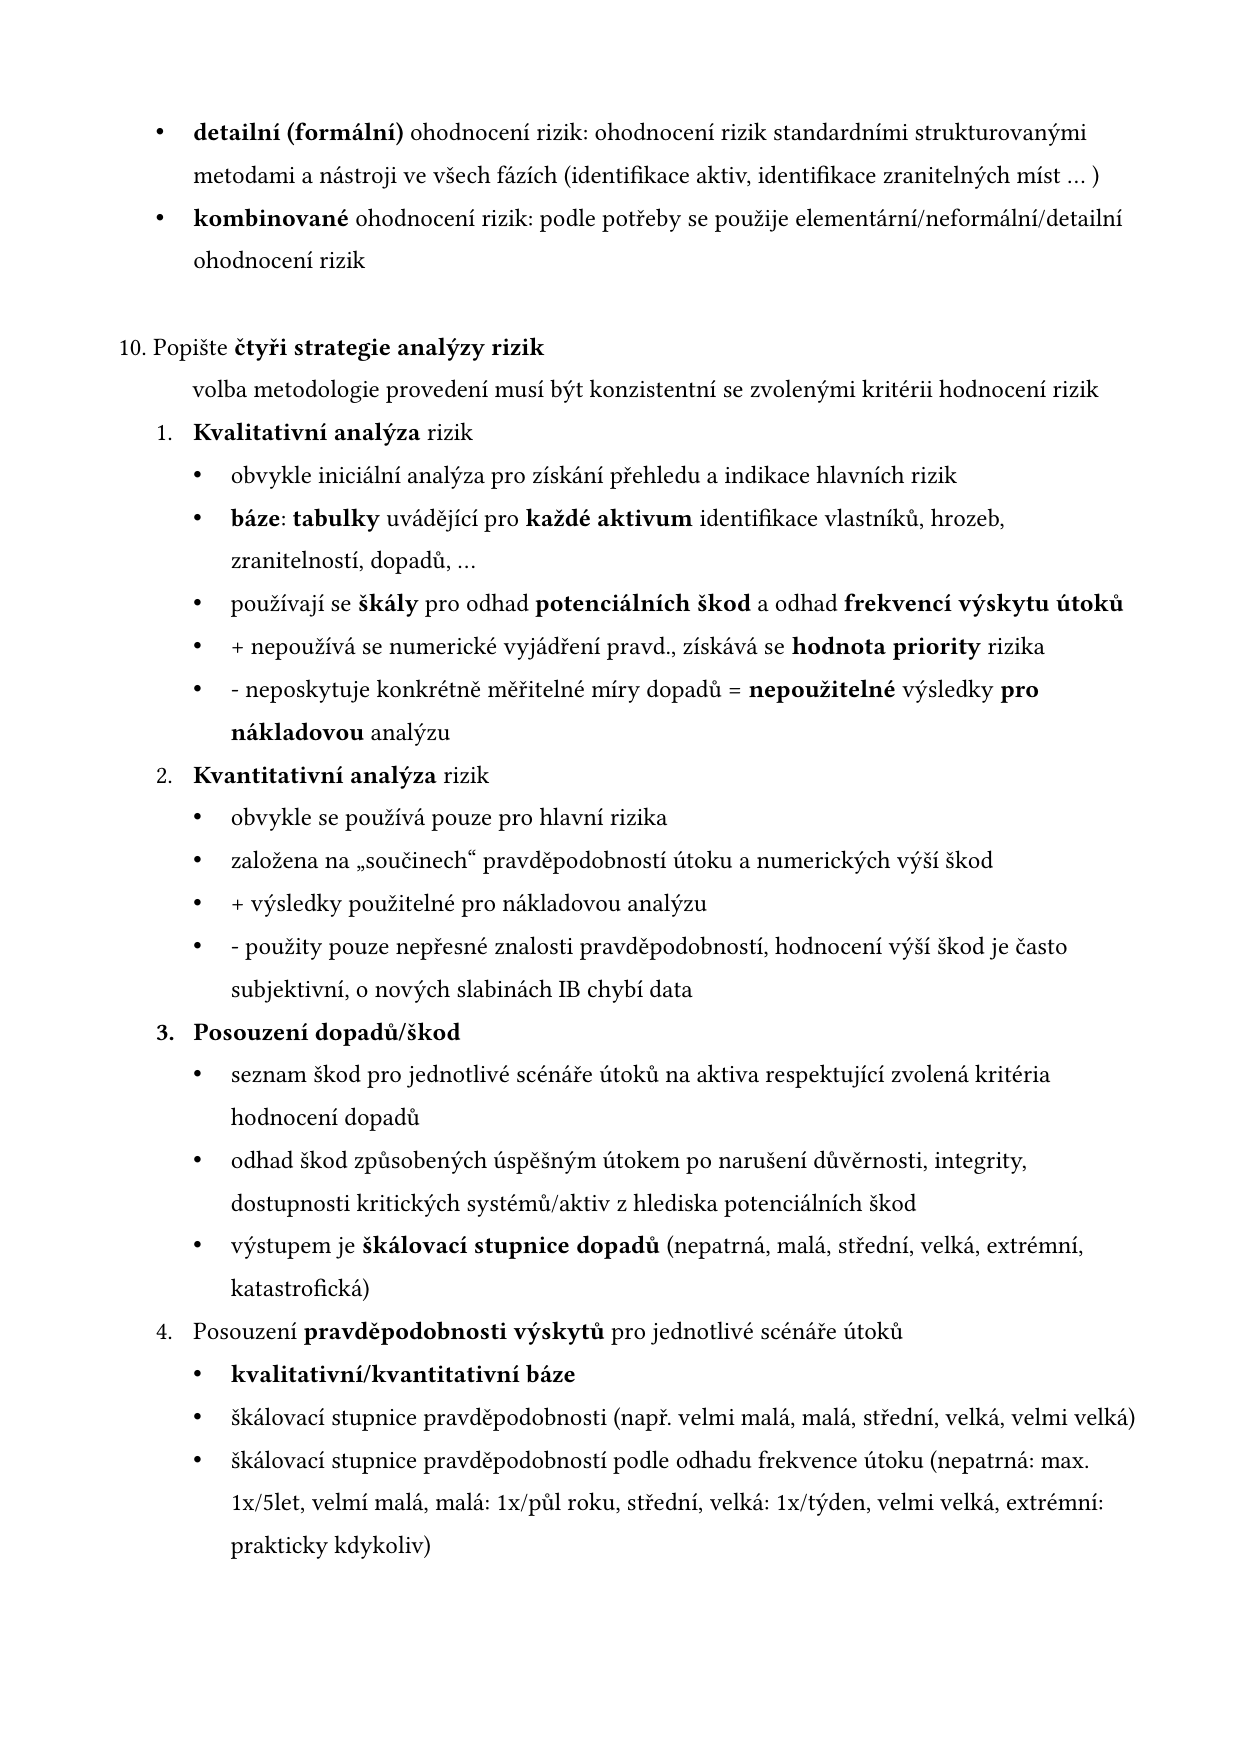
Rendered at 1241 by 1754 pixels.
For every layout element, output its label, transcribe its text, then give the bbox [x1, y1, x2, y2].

list používají se škály pro odhad potenciálních škod a odhad frekvencí výskytu útoků [193, 589, 1139, 618]
list kombinované ohodnocení rizik: podle potřeby se použije elementární/neformální/detailní ohodnocení rizik [156, 204, 1139, 275]
list škálovací stupnice pravděpodobnosti (např. velmi malá, malá, střední, velká, velmi velká) [193, 1403, 1139, 1431]
list obvykle iniciální analýza pro získání přehledu a indikace hlavních rizik [193, 461, 1139, 489]
list + výsledky použitelné pro nákladovou analýzu [193, 889, 1139, 918]
list detailní (formální) ohodnocení rizik: ohodnocení rizik standardními strukturovanými metodami a nástroji ve všech fázích (identifikace aktiv, identifikace zranitelných míst ... ) [156, 118, 1139, 189]
list Posouzení dopadů/škod [156, 1017, 1139, 1046]
list báze: tabulky uvádějící pro každé aktivum identifikace vlastníků, hrozeb, zranitelností, dopadů, ... [193, 504, 1139, 575]
list škálovací stupnice pravděpodobností podle odhadu frekvence útoku (nepatrná: max. 1x/5let, velmí malá, malá: 1x/půl roku, střední, velká: 1x/týden, velmi velká, extrémní: prakticky kdykoliv) [193, 1446, 1139, 1560]
list seznam škod pro jednotlivé scénáře útoků na aktiva respektující zvolená kritéria hodnocení dopadů [193, 1060, 1139, 1132]
list - použity pouze nepřesné znalosti pravděpodobností, hodnocení výší škod je často subjektivní, o nových slabinách IB chybí data [193, 932, 1139, 1003]
list Kvalitativní analýza rizik [156, 418, 1139, 447]
list kvalitativní/kvantitativní báze [193, 1360, 1139, 1388]
list - neposkytuje konkrétně měřitelné míry dopadů = nepoužitelné výsledky pro nákladovou analýzu [193, 675, 1139, 746]
list Kvantitativní analýza rizik [156, 761, 1139, 789]
text volba metodologie provedení musí být konzistentní se zvolenými kritérii hodnocení rizik [118, 375, 1139, 404]
list + nepoužívá se numerické vyjádření pravd., získává se hodnota priority rizika [193, 632, 1139, 661]
list obvykle se používá pouze pro hlavní rizika [193, 803, 1139, 832]
list odhad škod způsobených úspěšným útokem po narušení důvěrnosti, integrity, dostupnosti kritických systémů/aktiv z hlediska potenciálních škod [193, 1146, 1139, 1217]
list Posouzení pravděpodobnosti výskytů pro jednotlivé scénáře útoků [156, 1317, 1139, 1346]
list výstupem je škálovací stupnice dopadů (nepatrná, malá, střední, velká, extrémní, katastrofická) [193, 1232, 1139, 1303]
text 10. Popište čtyři strategie analýzy rizik [118, 332, 1139, 361]
list založena na „součinech“ pravděpodobností útoku a numerických výší škod [193, 846, 1139, 875]
